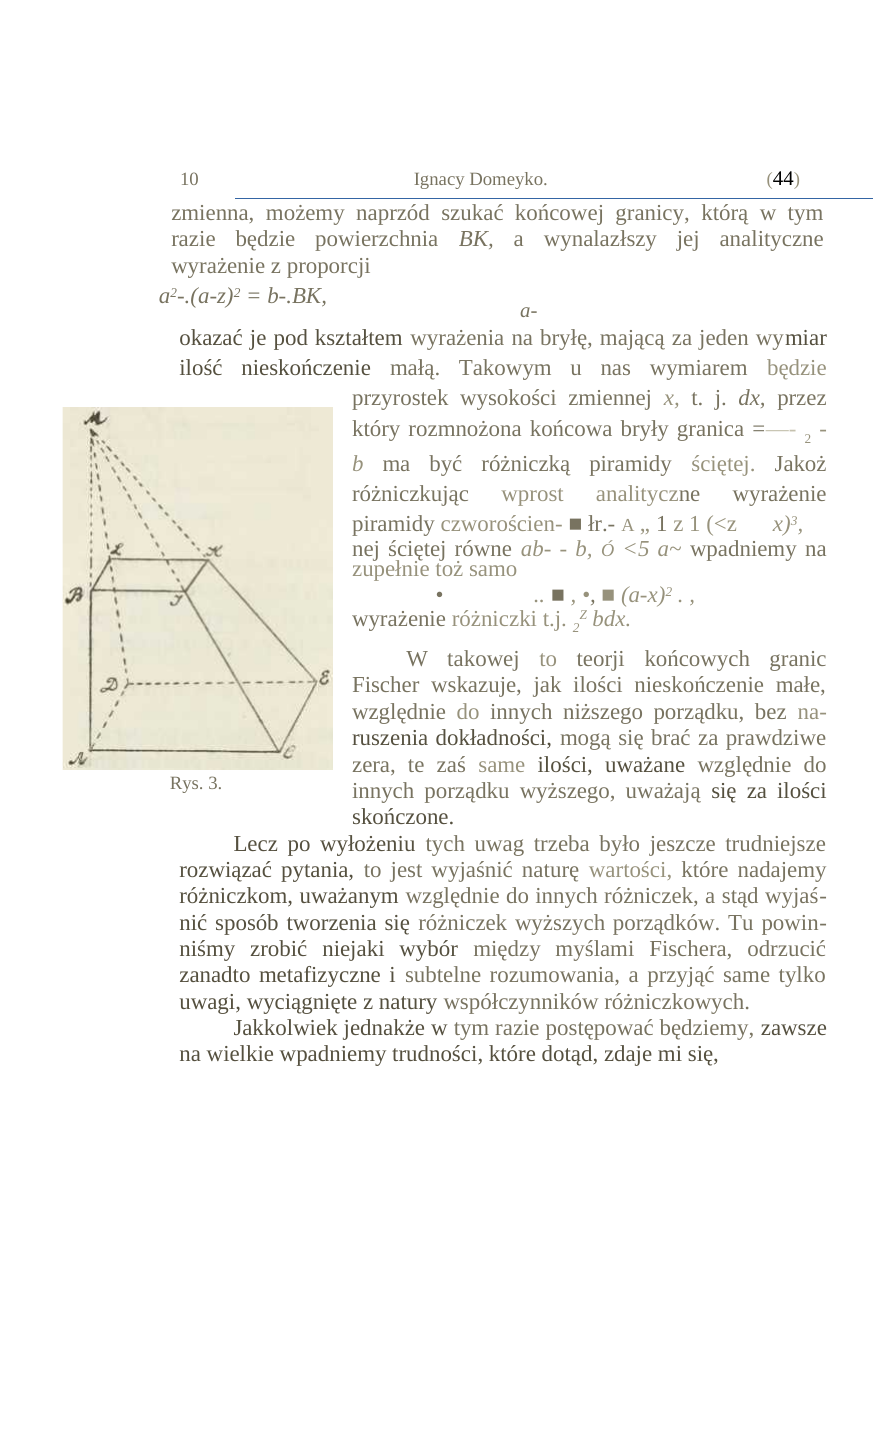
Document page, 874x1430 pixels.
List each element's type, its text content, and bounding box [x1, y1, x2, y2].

text Lecz po wyłożeniu tych uwag trzeba było jeszcze trudniejsze rozwiązać pytania, to jest wyjaśnić naturę wartości, które nadajemy różniczkom, uważanym względnie do innych różniczek, a stąd wyjaś­nić sposób tworzenia się różniczek wyższych porządków. Tu powin­niśmy zrobić niejaki wybór między myślami Fischera, odrzucić zanadto metafizyczne i subtelne rozumowania, a przyjąć same tylko uwagi, wyciągnięte z natury współczynników różniczkowych. [179, 830, 827, 1014]
text Rys. 3. [169, 772, 231, 794]
text a- [504, 298, 539, 322]
text Jakkolwiek jednakże w tym razie postępować będziemy, zawsze na wielkie wpadniemy trudności, które dotąd, zdaje mi się, [179, 1014, 827, 1067]
text wyrażenie różniczki t.j. 2Z bdx. [333, 607, 827, 631]
text nej ściętej równe ab- - b, ó <5 a~ wpadniemy na zupełnie toż samo [333, 541, 827, 581]
text • .. ■ , •, ■ (a-x)2 . , [333, 581, 827, 607]
text W takowej to teorji końcowych granic Fischer wskazuje, jak ilości nieskończenie małe, względnie do innych niższego porządku, bez na­ruszenia dokładności, mogą się brać za prawdziwe zera, te zaś same ilości, uważane względnie do innych porządku wyższego, uważają się za ilości skończone. [179, 645, 827, 830]
picture [62, 407, 333, 770]
text zmienna, możemy naprzód szukać końcowej granicy, którą w tym razie będzie powierzchnia BK, a wynalazłszy jej analityczne wyrażenie z proporcji [171, 196, 824, 278]
text a2-.(a-z)2 = b-.BK, [159, 282, 382, 308]
text okazać je pod kształtem wyrażenia na bryłę, mającą za jeden wy­miar ilość nieskończenie małą. Takowym u nas wymiarem będzie przyrostek wysokości zmiennej x, t. j. dx, przez który rozmnożona końcowa bryły granica =—- 2 - b ma być różniczką piramidy ściętej. Jakoż różniczkując wprost analitycz­ne wyrażenie piramidy czworościen- ■ łr.- a „ 1 z 1 (<z x)3, [179, 324, 827, 537]
